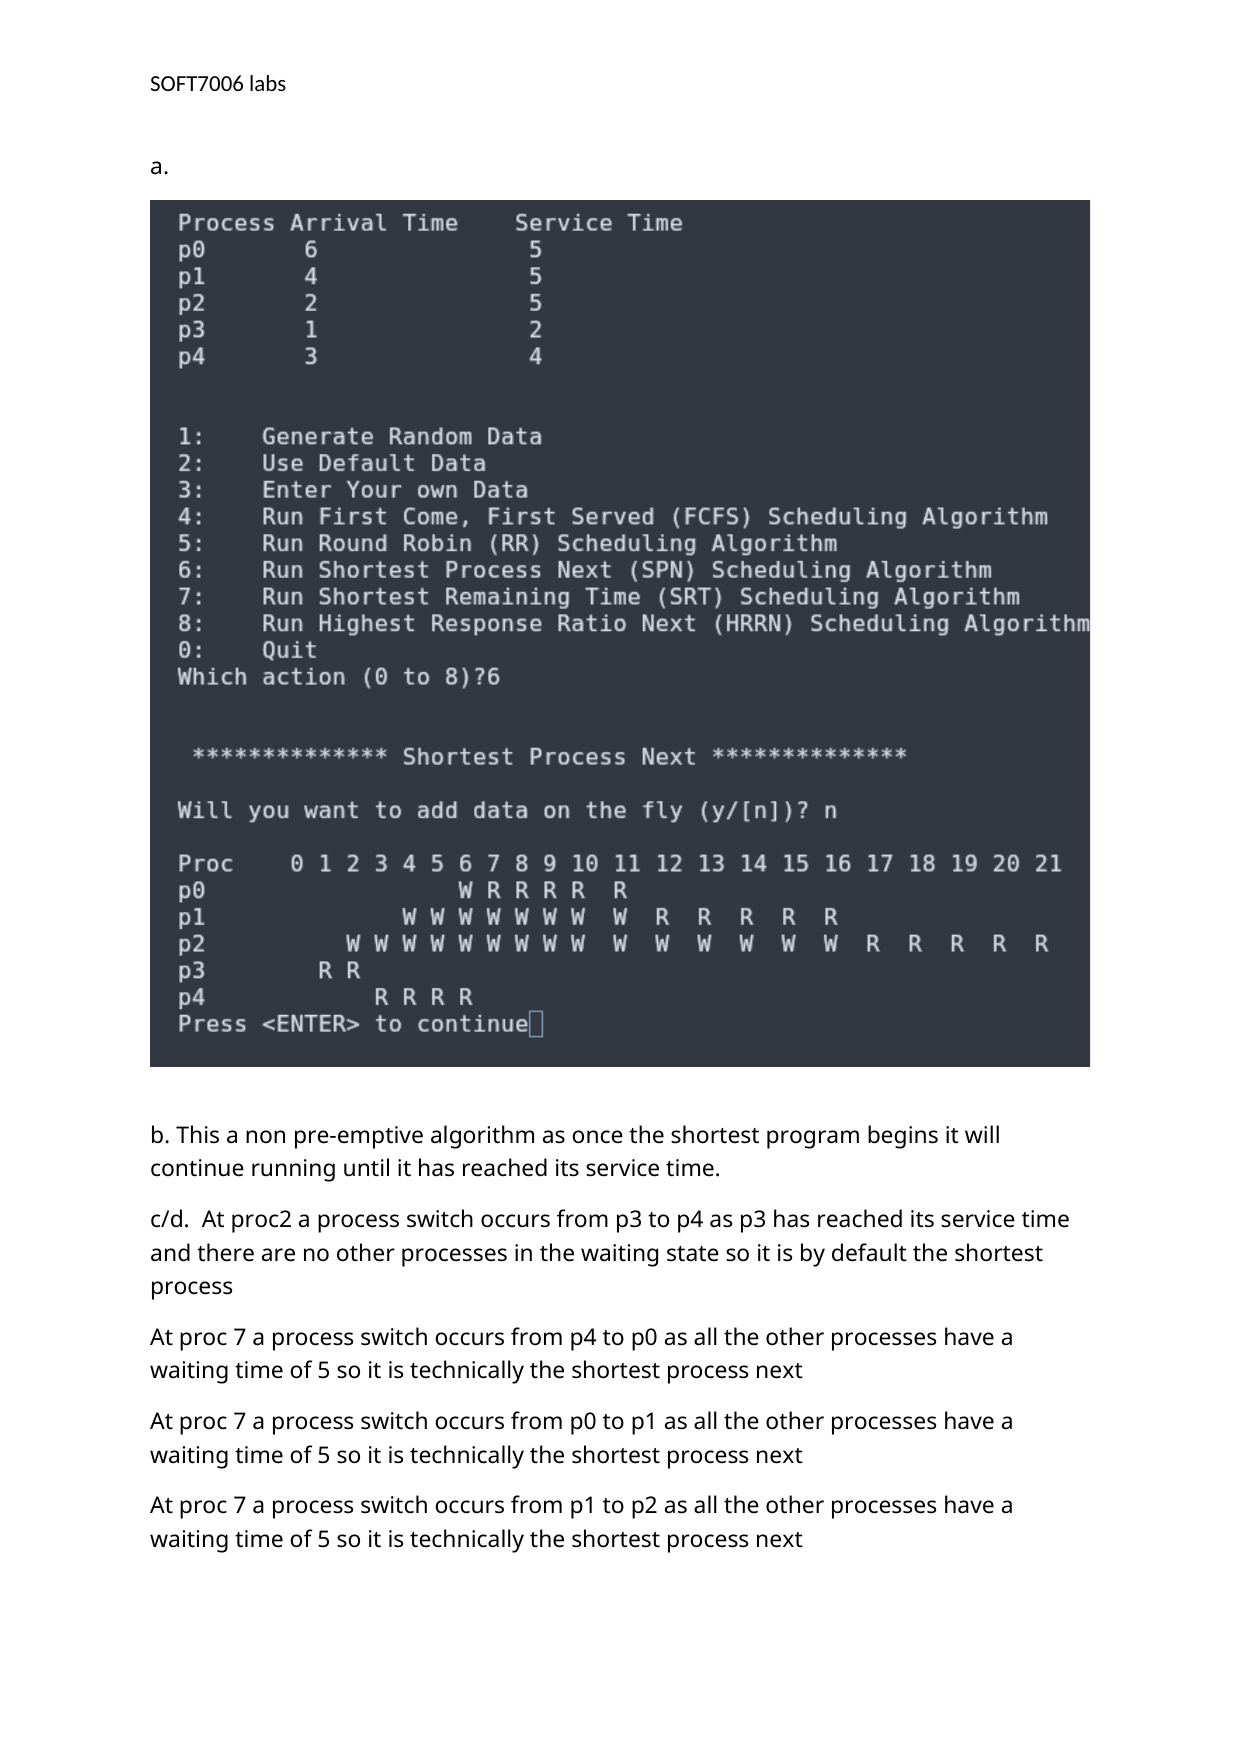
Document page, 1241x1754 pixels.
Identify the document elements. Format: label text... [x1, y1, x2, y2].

text a. [150, 150, 1090, 181]
text c/d. At proc2 a process switch occurs from p3 to p4 as p3 has reached its service time and there are no other processes in the waiting state so it is by default the shortest process [150, 1203, 1090, 1302]
text b. This a non pre-emptive algorithm as once the shortest program begins it will continue running until it has reached its service time. [150, 1119, 1090, 1184]
text At proc 7 a process switch occurs from p0 to p1 as all the other processes have a waiting time of 5 so it is technically the shortest process next [150, 1405, 1090, 1470]
text At proc 7 a process switch occurs from p1 to p2 as all the other processes have a waiting time of 5 so it is technically the shortest process next [150, 1489, 1090, 1554]
picture [150, 200, 1091, 1067]
text At proc 7 a process switch occurs from p4 to p0 as all the other processes have a waiting time of 5 so it is technically the shortest process next [150, 1321, 1090, 1386]
